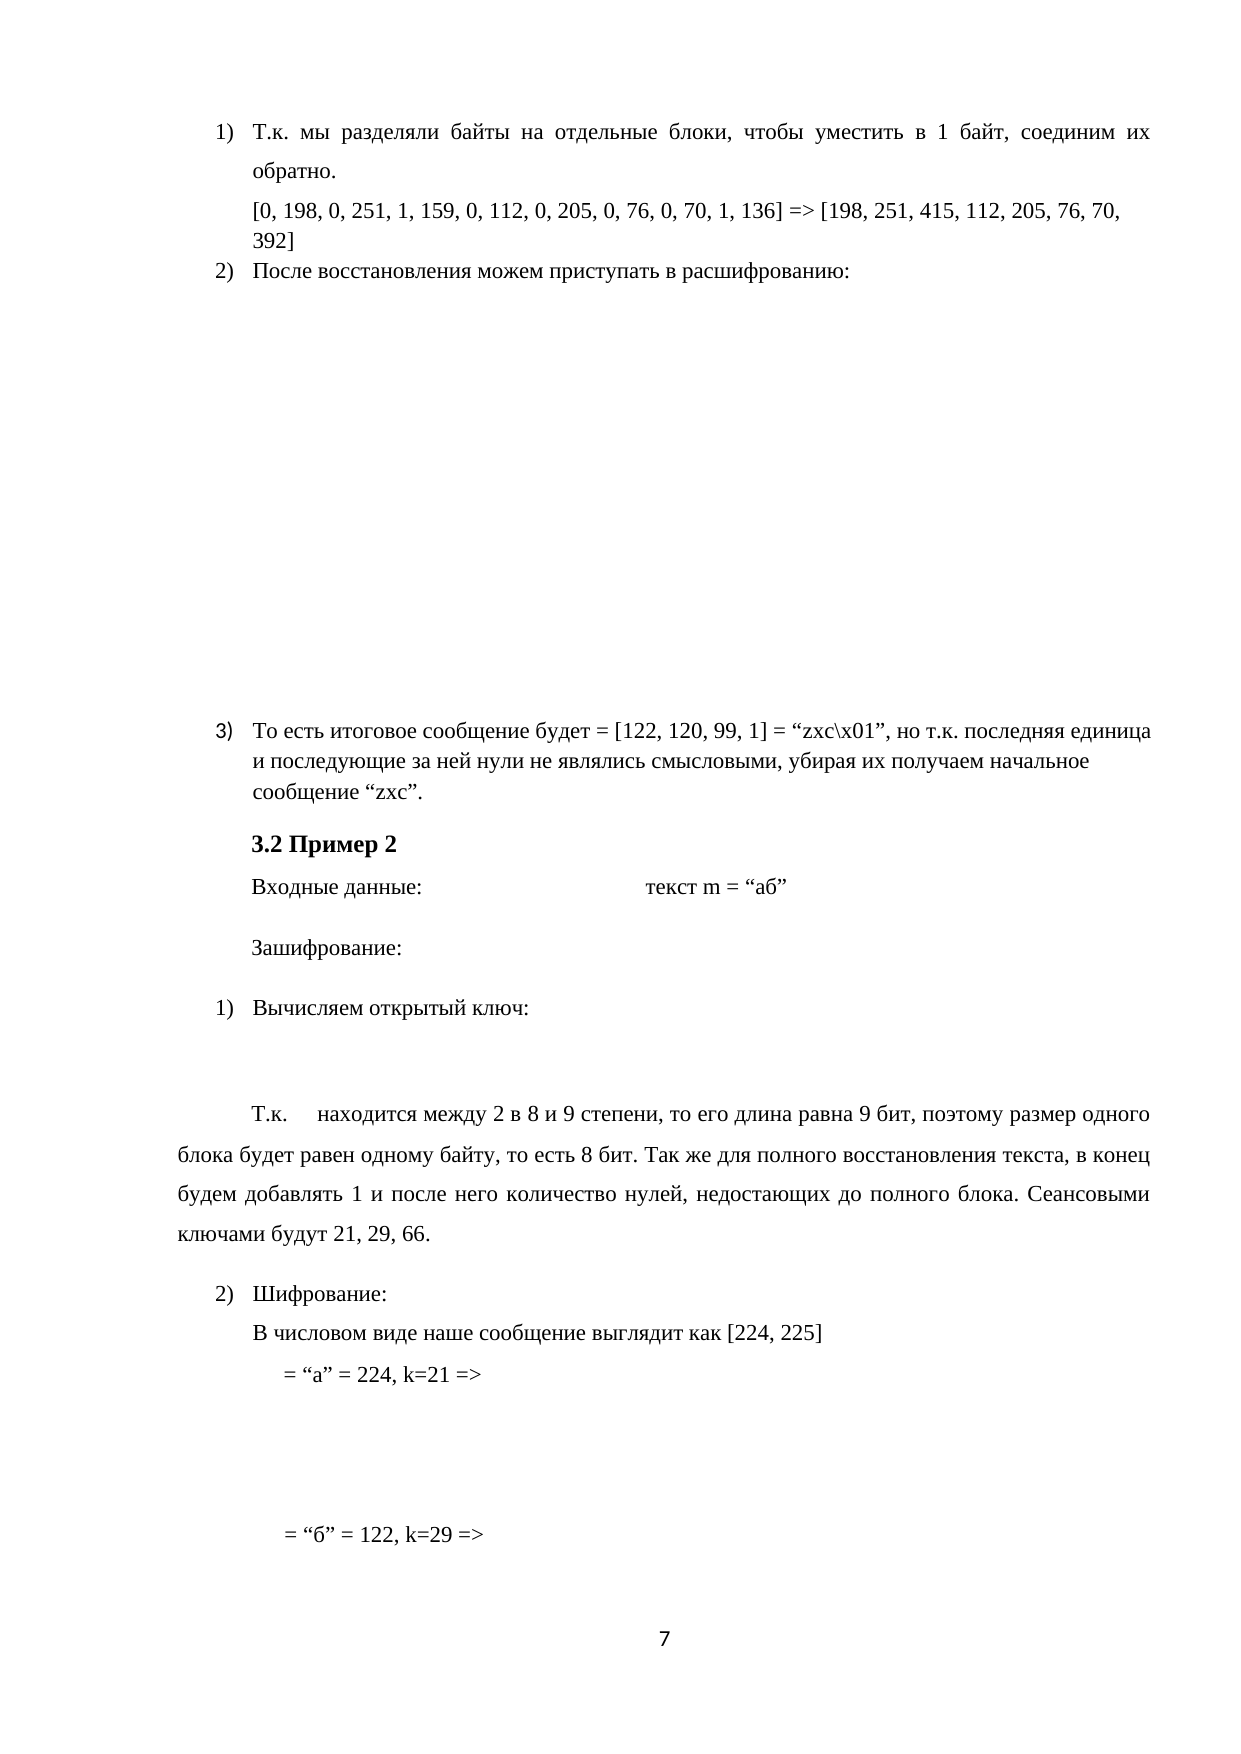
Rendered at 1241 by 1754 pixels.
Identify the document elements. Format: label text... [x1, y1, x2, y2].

text = “а” = 224, k=21 => [177, 1359, 1152, 1390]
list Вычисляем открытый ключ: [215, 994, 1152, 1020]
text Т.к. находится между 2 в 8 и 9 степени, то его длина равна 9 бит, поэтому размер одного блока будет равен одному байту, то есть 8 бит. Так же для полного восстановления текста, в конец будем добавлять 1 и после него количество нулей, недостающих до полного блока. Сеансовыми ключами будут 21, 29, 66. [177, 1100, 1152, 1246]
text Входные данные: текст m = “аб” [177, 872, 1152, 900]
list После восстановления можем приступать в расшифрованию: [215, 257, 1152, 284]
list [0, 198, 0, 251, 1, 159, 0, 112, 0, 205, 0, 76, 0, 70, 1, 136] => [198, 251, 415, 112, 205, 76, 70, 392] [252, 197, 1152, 254]
text = “б” = 122, k=29 => [177, 1518, 1152, 1549]
list В числовом виде наше сообщение выглядит как [224, 225] [252, 1319, 1152, 1346]
list Шифрование: [215, 1280, 1152, 1306]
subtitle 3.2 Пример 2 [177, 829, 1152, 858]
list То есть итоговое сообщение будет = [122, 120, 99, 1] = “zxc\x01”, но т.к. последняя единица и последующие за ней нули не являлись смысловыми, убирая их получаем начальное сообщение “zxc”. [215, 716, 1152, 804]
list Т.к. мы разделяли байты на отдельные блоки, чтобы уместить в 1 байт, соединим их обратно. [215, 118, 1152, 184]
text Зашифрование: [177, 934, 1152, 960]
